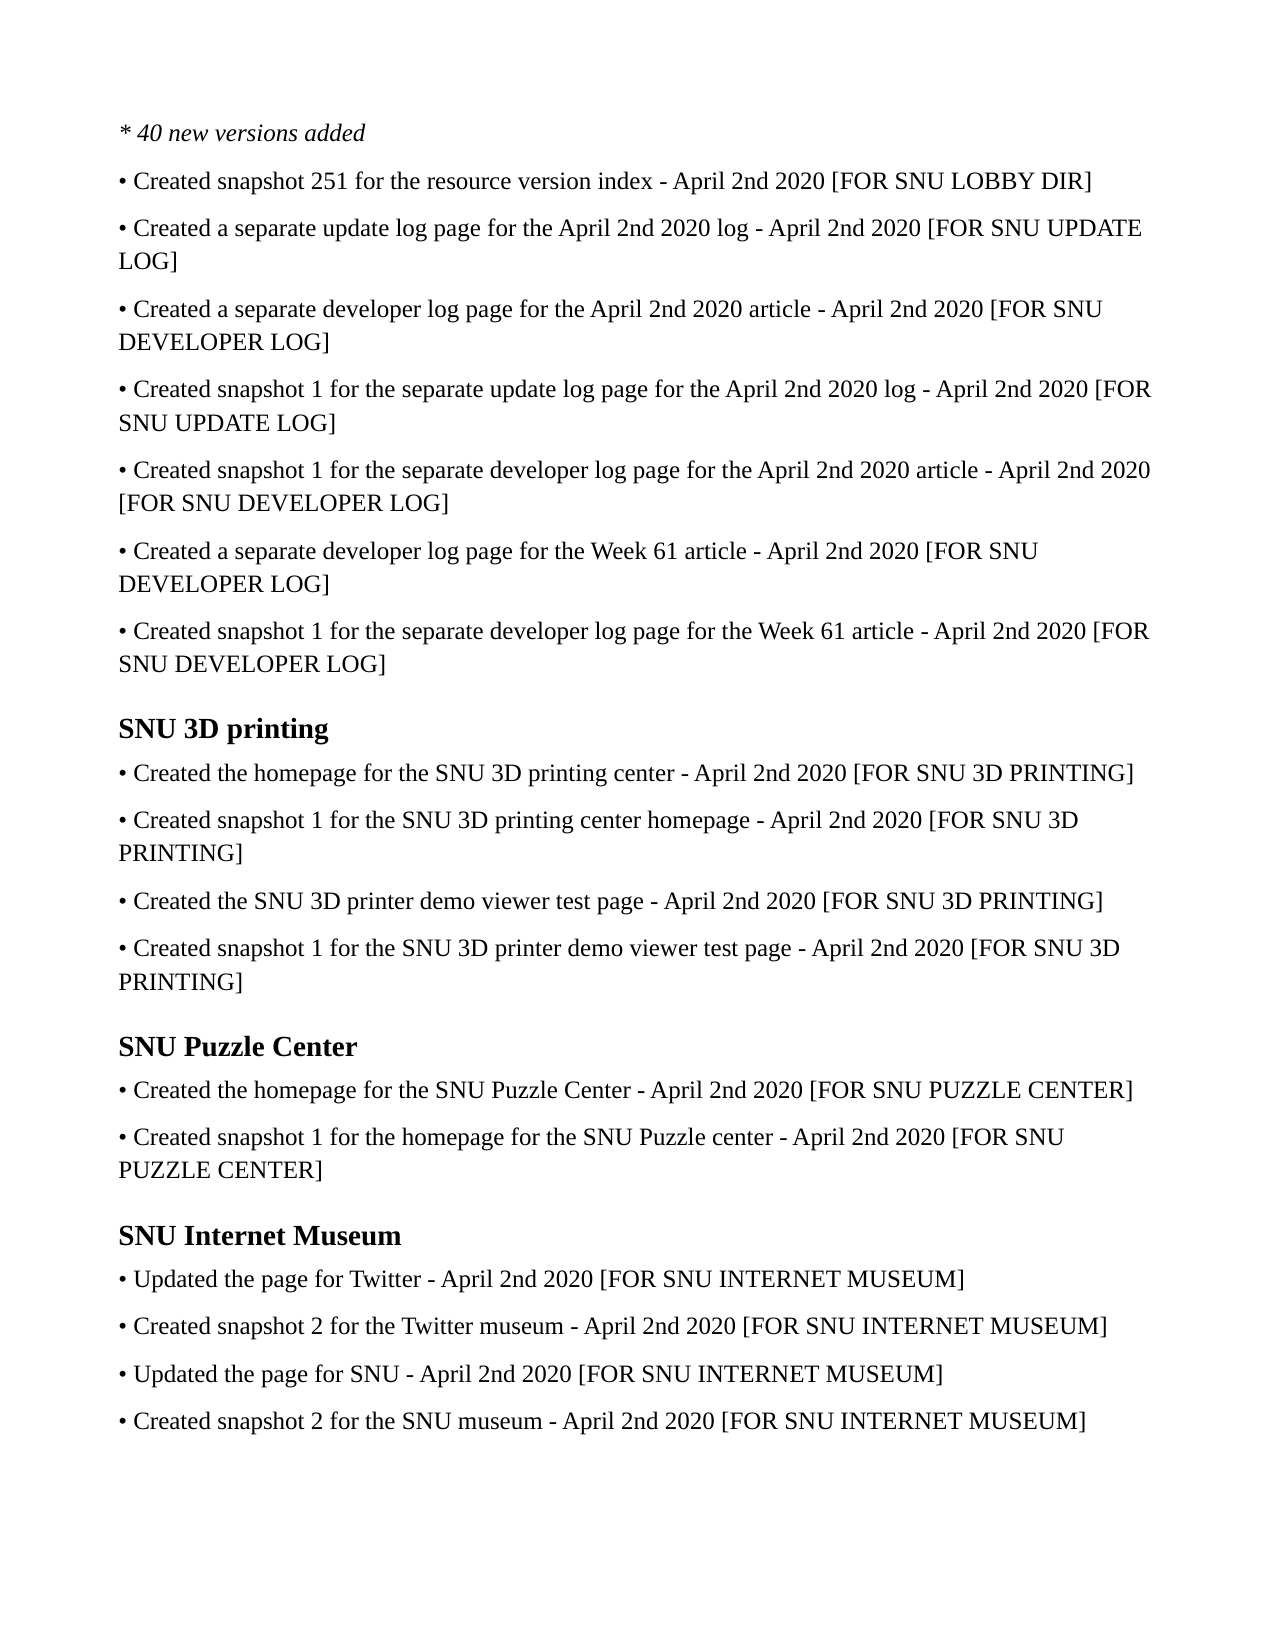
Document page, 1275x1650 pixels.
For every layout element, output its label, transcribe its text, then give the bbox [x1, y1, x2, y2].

text • Created snapshot 251 for the resource version index - April 2nd 2020 [FOR SNU LOBBY DIR] [118, 166, 1157, 194]
text • Created snapshot 1 for the separate developer log page for the Week 61 article - April 2nd 2020 [FOR SNU DEVELOPER LOG] [118, 616, 1157, 678]
text • Created the SNU 3D printer demo viewer test page - April 2nd 2020 [FOR SNU 3D PRINTING] [118, 886, 1157, 915]
text • Created snapshot 2 for the SNU museum - April 2nd 2020 [FOR SNU INTERNET MUSEUM] [118, 1406, 1157, 1435]
text • Created snapshot 2 for the Twitter museum - April 2nd 2020 [FOR SNU INTERNET MUSEUM] [118, 1311, 1157, 1340]
subtitle SNU Puzzle Center [118, 1029, 1157, 1062]
text • Created snapshot 1 for the separate update log page for the April 2nd 2020 log - April 2nd 2020 [FOR SNU UPDATE LOG] [118, 374, 1157, 436]
text * 40 new versions added [118, 118, 1157, 147]
text • Created snapshot 1 for the separate developer log page for the April 2nd 2020 article - April 2nd 2020 [FOR SNU DEVELOPER LOG] [118, 455, 1157, 517]
text • Created a separate update log page for the April 2nd 2020 log - April 2nd 2020 [FOR SNU UPDATE LOG] [118, 213, 1157, 275]
text • Created the homepage for the SNU 3D printing center - April 2nd 2020 [FOR SNU 3D PRINTING] [118, 758, 1157, 786]
text • Created a separate developer log page for the April 2nd 2020 article - April 2nd 2020 [FOR SNU DEVELOPER LOG] [118, 294, 1157, 356]
text • Updated the page for Twitter - April 2nd 2020 [FOR SNU INTERNET MUSEUM] [118, 1264, 1157, 1292]
text • Created snapshot 1 for the SNU 3D printing center homepage - April 2nd 2020 [FOR SNU 3D PRINTING] [118, 805, 1157, 867]
text • Created the homepage for the SNU Puzzle Center - April 2nd 2020 [FOR SNU PUZZLE CENTER] [118, 1075, 1157, 1103]
text • Updated the page for SNU - April 2nd 2020 [FOR SNU INTERNET MUSEUM] [118, 1359, 1157, 1388]
text • Created a separate developer log page for the Week 61 article - April 2nd 2020 [FOR SNU DEVELOPER LOG] [118, 536, 1157, 598]
text • Created snapshot 1 for the SNU 3D printer demo viewer test page - April 2nd 2020 [FOR SNU 3D PRINTING] [118, 933, 1157, 995]
subtitle SNU Internet Museum [118, 1218, 1157, 1251]
text • Created snapshot 1 for the homepage for the SNU Puzzle center - April 2nd 2020 [FOR SNU PUZZLE CENTER] [118, 1122, 1157, 1184]
subtitle SNU 3D printing [118, 712, 1157, 745]
